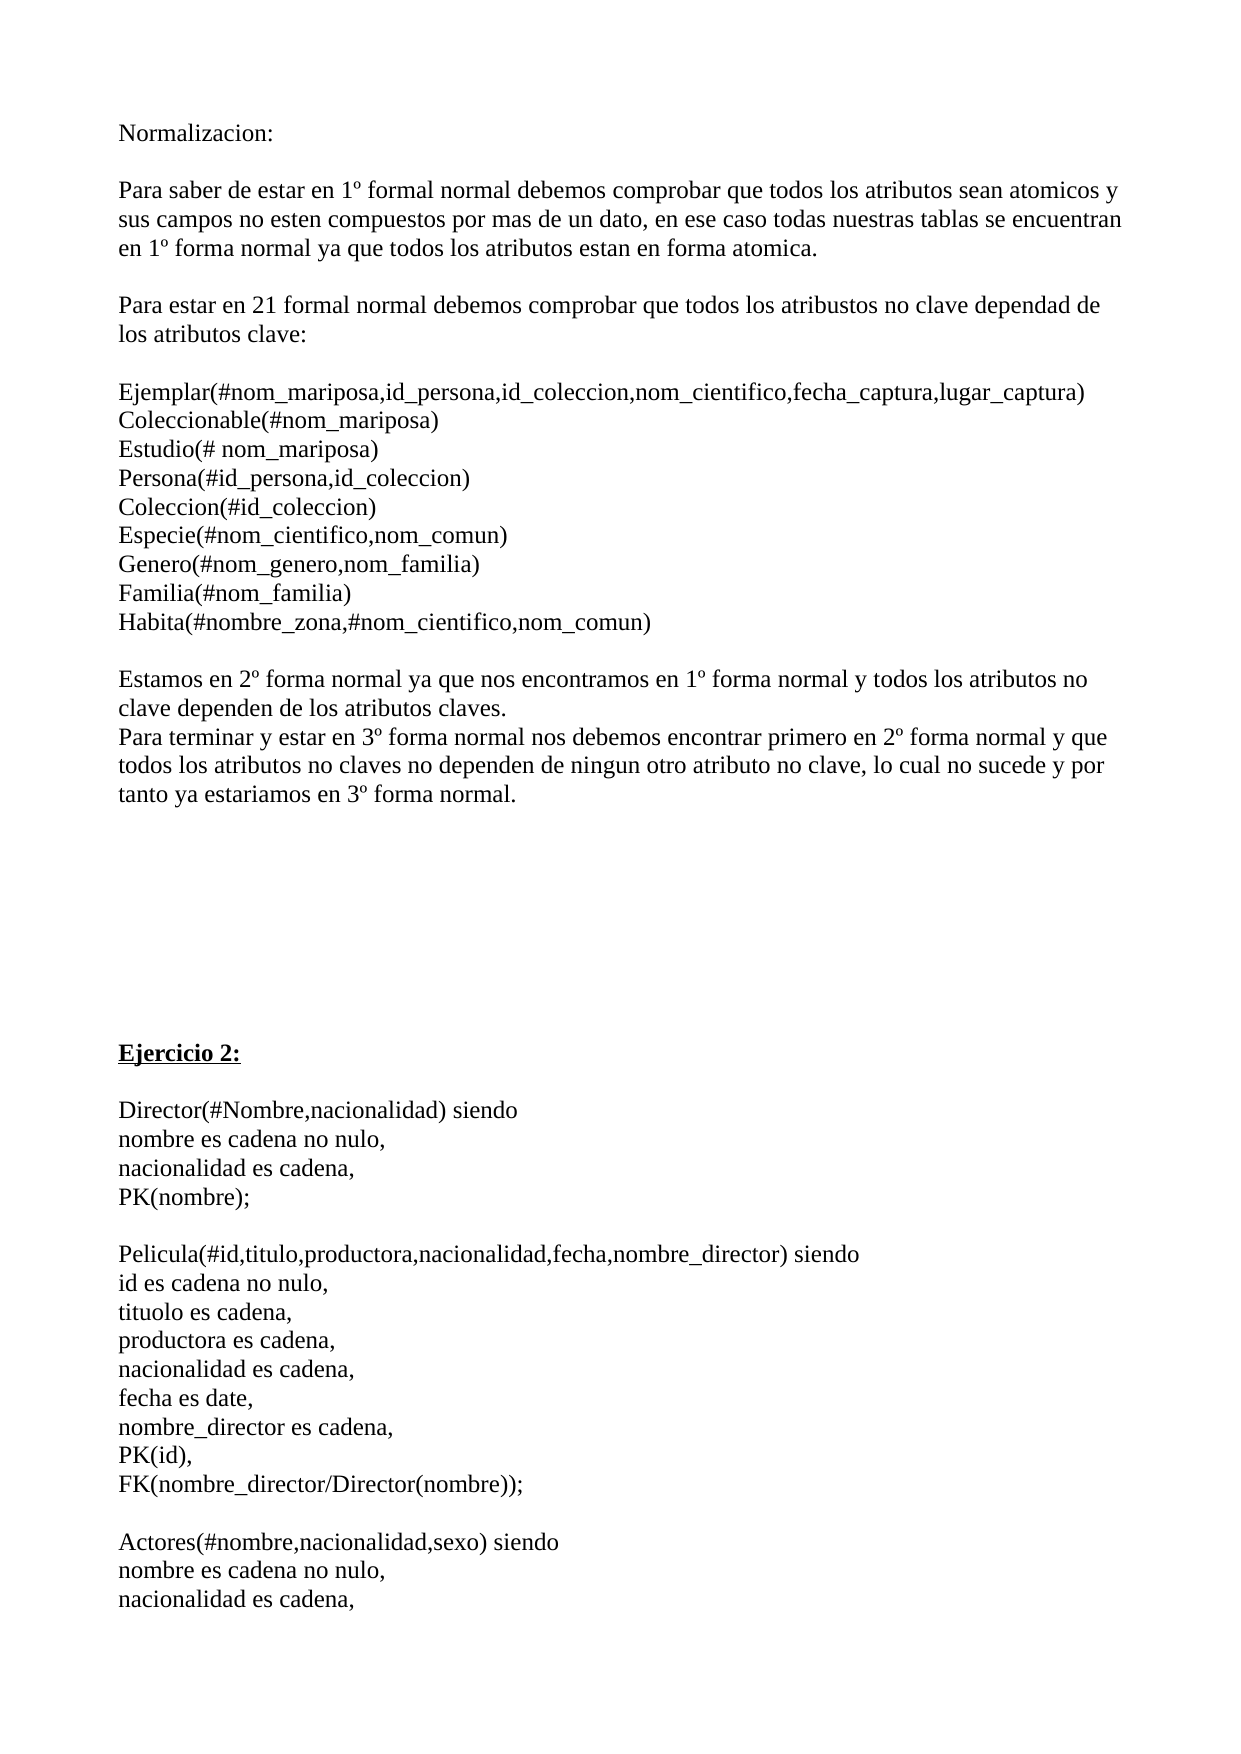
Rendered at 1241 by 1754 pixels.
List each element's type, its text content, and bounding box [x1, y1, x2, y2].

text nombre es cadena no nulo, [118, 1124, 1122, 1153]
text Para estar en 21 formal normal debemos comprobar que todos los atribustos no clave dependad de los atributos clave: [118, 291, 1122, 348]
text Pelicula(#id,titulo,productora,nacionalidad,fecha,nombre_director) siendo [118, 1239, 1122, 1268]
text productora es cadena, [118, 1326, 1122, 1354]
text nacionalidad es cadena, [118, 1153, 1122, 1182]
text Director(#Nombre,nacionalidad) siendo [118, 1096, 1122, 1124]
text FK(nombre_director/Director(nombre)); [118, 1469, 1122, 1498]
text Genero(#nom_genero,nom_familia) [118, 549, 1122, 578]
text Persona(#id_persona,id_coleccion) [118, 463, 1122, 492]
text Estudio(# nom_mariposa) [118, 434, 1122, 463]
text fecha es date, [118, 1383, 1122, 1412]
text Especie(#nom_cientifico,nom_comun) [118, 521, 1122, 549]
text tituolo es cadena, [118, 1297, 1122, 1326]
text PK(id), [118, 1441, 1122, 1469]
text nacionalidad es cadena, [118, 1584, 1122, 1613]
text Para saber de estar en 1º formal normal debemos comprobar que todos los atributos sean atomicos y sus campos no esten compuestos por mas de un dato, en ese caso todas nuestras tablas se encuentran en 1º forma normal ya que todos los atributos estan en forma atomica. [118, 176, 1122, 262]
text Normalizacion: [118, 118, 1122, 147]
text Actores(#nombre,nacionalidad,sexo) siendo [118, 1527, 1122, 1556]
text id es cadena no nulo, [118, 1268, 1122, 1297]
text nacionalidad es cadena, [118, 1354, 1122, 1383]
text Habita(#nombre_zona,#nom_cientifico,nom_comun) [118, 607, 1122, 636]
text Ejercicio 2: [118, 1038, 1122, 1067]
text PK(nombre); [118, 1182, 1122, 1211]
text nombre es cadena no nulo, [118, 1556, 1122, 1584]
text Familia(#nom_familia) [118, 578, 1122, 607]
text Para terminar y estar en 3º forma normal nos debemos encontrar primero en 2º forma normal y que todos los atributos no claves no dependen de ningun otro atributo no clave, lo cual no sucede y por tanto ya estariamos en 3º forma normal. [118, 722, 1122, 808]
text Coleccion(#id_coleccion) [118, 492, 1122, 521]
text nombre_director es cadena, [118, 1412, 1122, 1441]
text Estamos en 2º forma normal ya que nos encontramos en 1º forma normal y todos los atributos no clave dependen de los atributos claves. [118, 664, 1122, 722]
text Ejemplar(#nom_mariposa,id_persona,id_coleccion,nom_cientifico,fecha_captura,lugar_captura) [118, 377, 1122, 406]
text Coleccionable(#nom_mariposa) [118, 406, 1122, 434]
